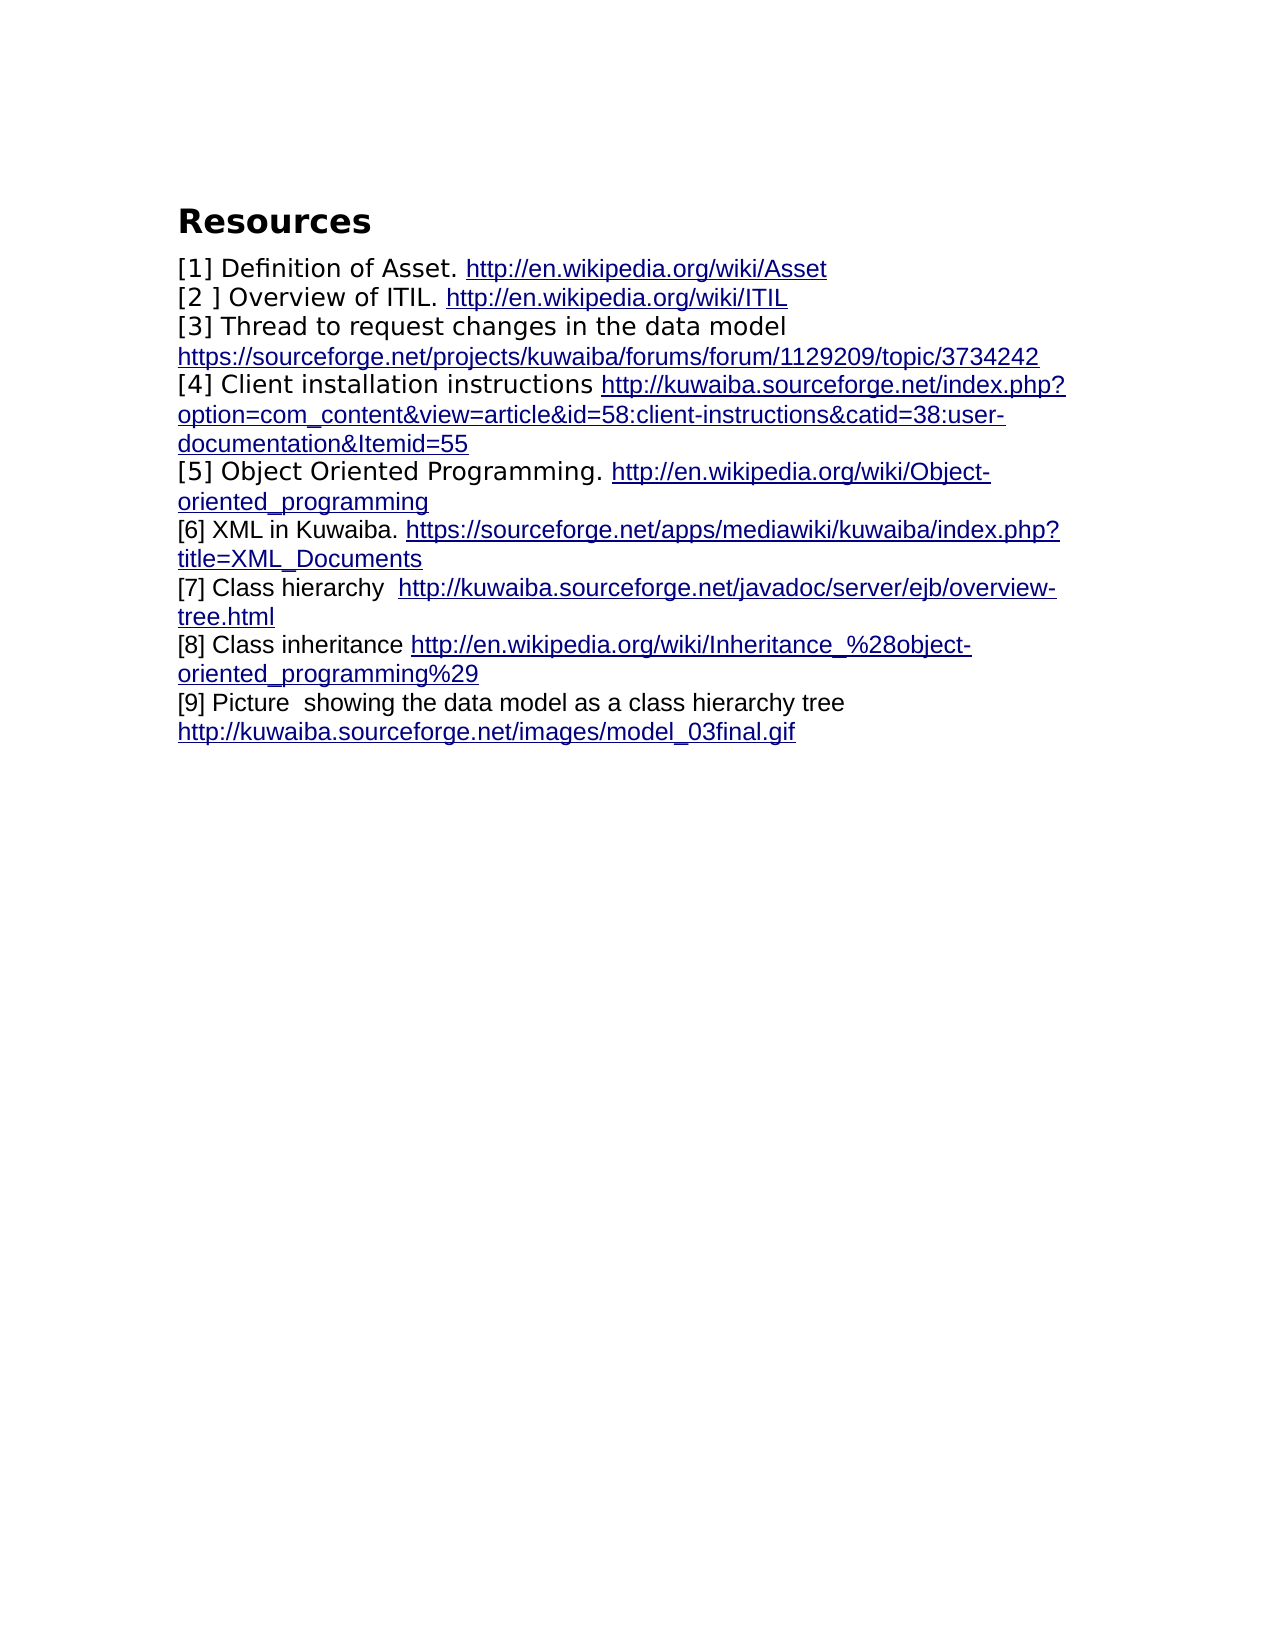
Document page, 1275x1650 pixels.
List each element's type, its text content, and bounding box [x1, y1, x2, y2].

text [8] Class inheritance http://en.wikipedia.org/wiki/Inheritance_%28object-oriented_programming%29 [177, 630, 1098, 688]
text [2 ] Overview of ITIL. http://en.wikipedia.org/wiki/ITIL [177, 283, 1098, 312]
text [4] Client installation instructions http://kuwaiba.sourceforge.net/index.php?option=com_content&view=article&id=58:client-instructions&catid=38:user-documentation&Itemid=55 [177, 370, 1098, 457]
text [3] Thread to request changes in the data model https://sourceforge.net/projects/kuwaiba/forums/forum/1129209/topic/3734242 [177, 312, 1098, 370]
text [9] Picture showing the data model as a class hierarchy tree [177, 688, 1098, 717]
text [5] Object Oriented Programming. http://en.wikipedia.org/wiki/Object-oriented_programming [177, 457, 1098, 515]
text [6] XML in Kuwaiba. https://sourceforge.net/apps/mediawiki/kuwaiba/index.php?title=XML_Documents [177, 515, 1098, 573]
text [1] Definition of Asset. http://en.wikipedia.org/wiki/Asset [177, 254, 1098, 283]
text http://kuwaiba.sourceforge.net/images/model_03final.gif [177, 717, 1098, 745]
text [7] Class hierarchy http://kuwaiba.sourceforge.net/javadoc/server/ejb/overview-tree.html [177, 573, 1098, 630]
subtitle Resources [177, 202, 1098, 241]
